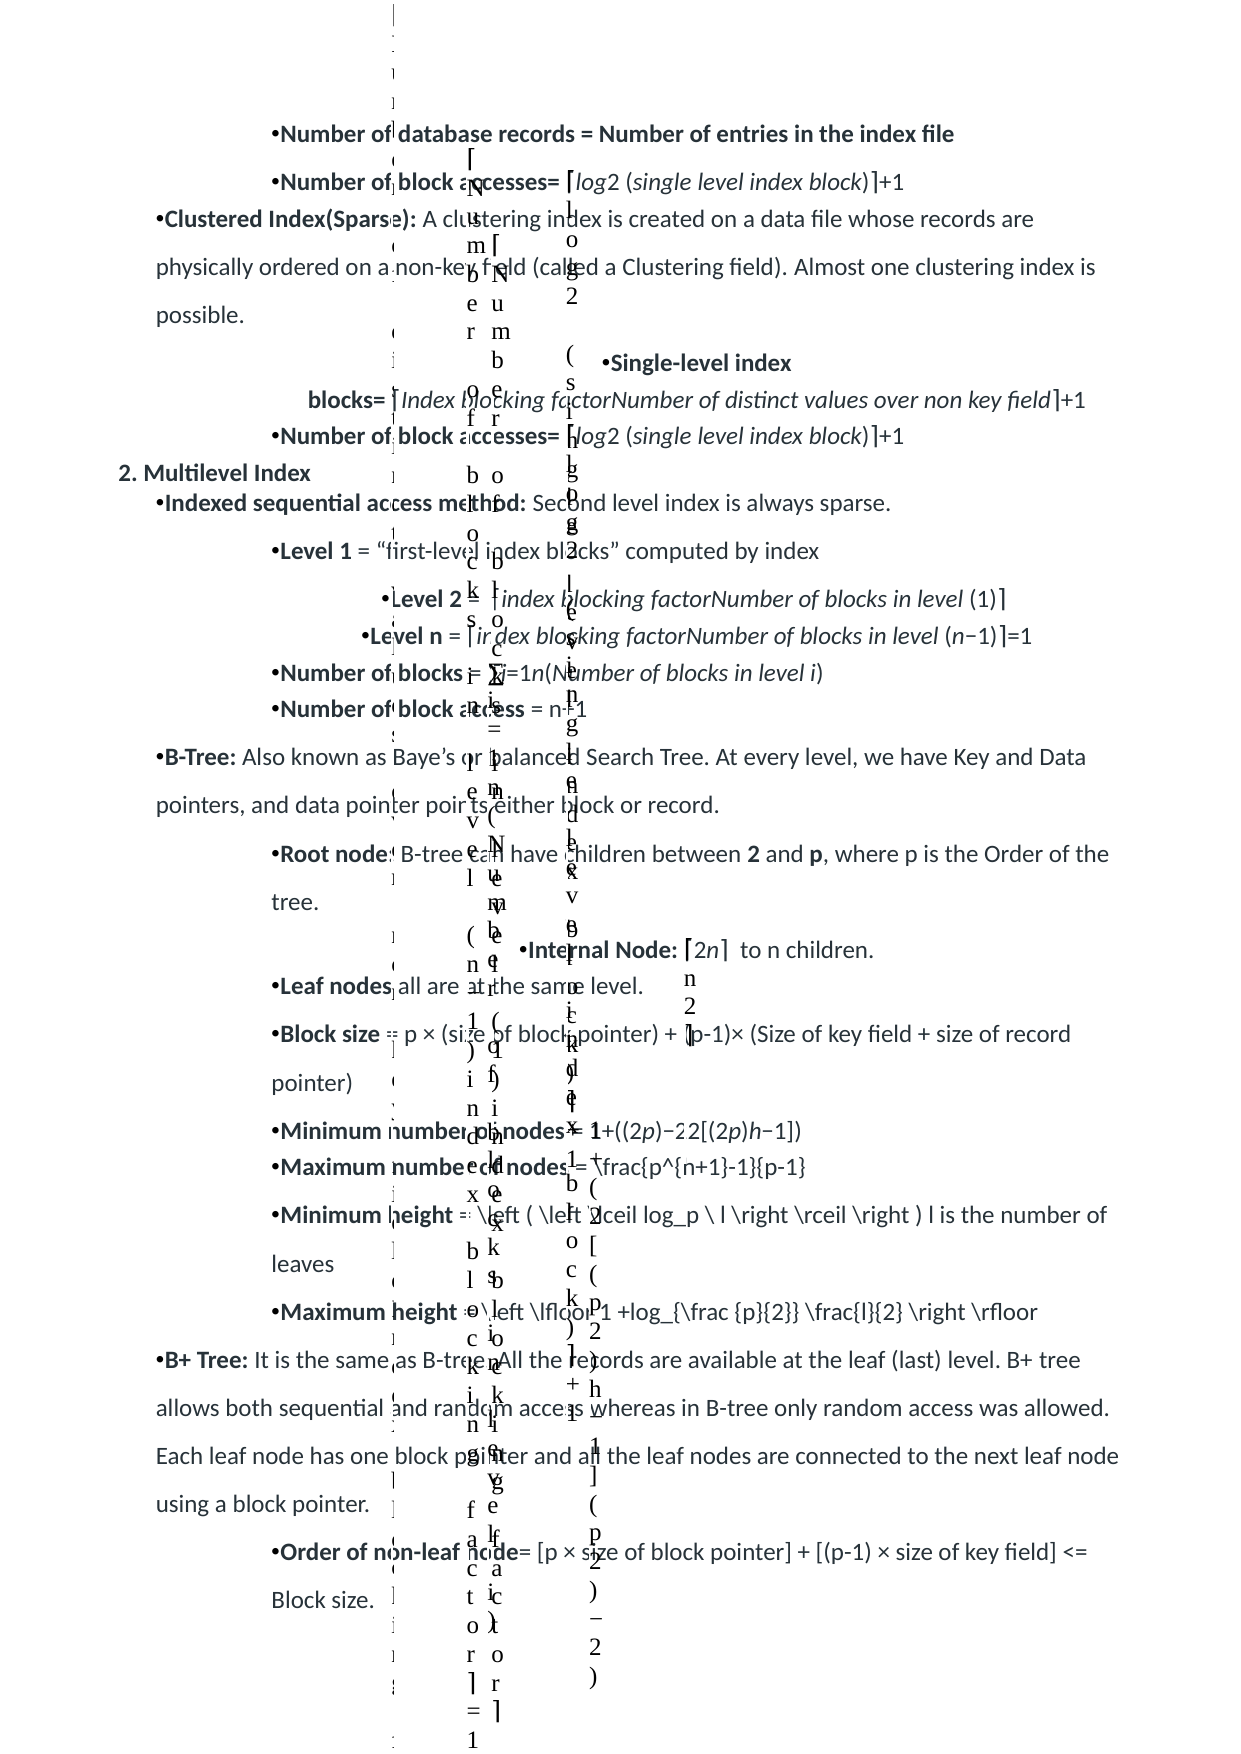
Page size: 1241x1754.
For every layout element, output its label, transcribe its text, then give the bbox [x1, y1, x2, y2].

list B+ Tree: It is the same as B-tree. All the records are available at the leaf (last) level. B+ tree allows both sequential and random access whereas in B-tree only random access was allowed. Each leaf node has one block pointer and all the leaf nodes are connected to the next leaf node using a block pointer. [591, 1344, 1122, 1519]
subtitle 2. Multilevel Index [118, 457, 391, 487]
list Internal Node: ⌈2n​⌉ to n children. [393, 934, 466, 964]
list Indexed sequential access method: Second level index is always sparse. [494, 487, 566, 518]
list Level n = ⌈index blocking factorNumber of blocks in level (n−1)​⌉=1 [494, 620, 566, 651]
list Root node: B-tree can have children between 2 and p, where p is the Order of the tree. [193, 838, 391, 916]
list Clustered Index(Sparse): A clustering index is created on a data file whose records are physically ordered on a non-key field (called a Clustering field). Almost one clustering index is possible. [469, 203, 566, 329]
list Number of database records = Number of entries in the index file [393, 118, 1122, 149]
list Maximum number of nodes = \frac{p^{h+1}-1}{p-1} [193, 1151, 391, 1182]
list Leaf nodes all are at the same level. [393, 971, 466, 1001]
list Single-level index blocks= ⌈Index blocking factorNumber of distinct values over non key field​⌉+1 [193, 347, 391, 414]
list B-Tree: Also known as Baye’s or balanced Search Tree. At every level, we have Key and Data pointers, and data pointer points either block or record. [156, 741, 391, 820]
list Number of block accesses= ⌈log2​ (single level index block)⌉+1 [393, 166, 466, 197]
list Level 1 = “first-level index blocks” computed by index [494, 536, 566, 566]
list Indexed sequential access method: Second level index is always sparse. [156, 487, 391, 518]
list B+ Tree: It is the same as B-tree. All the records are available at the leaf (last) level. B+ tree allows both sequential and random access whereas in B-tree only random access was allowed. Each leaf node has one block pointer and all the leaf nodes are connected to the next leaf node using a block pointer. [494, 1344, 589, 1519]
list Number of blocks = ∑i=1n​(Number of blocks in level i) [568, 657, 1122, 687]
list Number of block accesses= ⌈log2​ (single level index block)⌉+1 [568, 166, 1122, 197]
list Level n = ⌈index blocking factorNumber of blocks in level (n−1)​⌉=1 [193, 620, 391, 651]
list Number of block accesses= ⌈log2​ (single level index block)⌉+1 [193, 166, 391, 197]
list Minimum height = \left ( \left \lceil log_p \ l \right \rceil \right ) l is the number of leaves [494, 1199, 566, 1278]
list Internal Node: ⌈2n​⌉ to n children. [494, 934, 566, 964]
list Minimum height = \left ( \left \lceil log_p \ l \right \rceil \right ) l is the number of leaves [193, 1199, 391, 1278]
list Clustered Index(Sparse): A clustering index is created on a data file whose records are physically ordered on a non-key field (called a Clustering field). Almost one clustering index is possible. [156, 203, 391, 329]
list Maximum number of nodes = \frac{p^{h+1}-1}{p-1} [591, 1151, 1122, 1182]
subtitle 2. Multilevel Index [393, 457, 466, 487]
list Leaf nodes all are at the same level. [568, 971, 684, 1001]
list Single-level index blocks= ⌈Index blocking factorNumber of distinct values over non key field​⌉+1 [568, 347, 1122, 414]
list Level 2 = ⌈index blocking factorNumber of blocks in level (1)​⌉ [393, 584, 466, 614]
list Root node: B-tree can have children between 2 and p, where p is the Order of the tree. [393, 838, 466, 916]
list Maximum height = \left \lfloor 1 +log_{\frac {p}{2}} \frac{l}{2} \right \rfloor [591, 1296, 1122, 1326]
list Number of block accesses= ⌈log2​ (single level index block)⌉+1 [193, 420, 391, 451]
list Level 2 = ⌈index blocking factorNumber of blocks in level (1)​⌉ [193, 584, 391, 614]
list Level 1 = “first-level index blocks” computed by index [193, 536, 391, 566]
list B-Tree: Also known as Baye’s or balanced Search Tree. At every level, we have Key and Data pointers, and data pointer points either block or record. [568, 741, 1122, 820]
list B+ Tree: It is the same as B-tree. All the records are available at the leaf (last) level. B+ tree allows both sequential and random access whereas in B-tree only random access was allowed. Each leaf node has one block pointer and all the leaf nodes are connected to the next leaf node using a block pointer. [156, 1344, 391, 1519]
list Block size = p × (size of block pointer) + (p-1)× (Size of key field + size of record pointer) [193, 1019, 391, 1097]
list Minimum number of nodes = 1+((2p​)−22[(2p​)h−1]​) [393, 1115, 466, 1145]
list Number of blocks = ∑i=1n​(Number of blocks in level i) [393, 657, 466, 687]
list Internal Node: ⌈2n​⌉ to n children. [193, 934, 391, 964]
list Clustered Index(Sparse): A clustering index is created on a data file whose records are physically ordered on a non-key field (called a Clustering field). Almost one clustering index is possible. [568, 203, 1122, 329]
list Maximum height = \left \lfloor 1 +log_{\frac {p}{2}} \frac{l}{2} \right \rfloor [494, 1296, 566, 1326]
list Level 1 = “first-level index blocks” computed by index [393, 536, 466, 566]
list Level 1 = “first-level index blocks” computed by index [568, 536, 1122, 566]
list Maximum height = \left \lfloor 1 +log_{\frac {p}{2}} \frac{l}{2} \right \rfloor [193, 1296, 391, 1326]
list Minimum height = \left ( \left \lceil log_p \ l \right \rceil \right ) l is the number of leaves [393, 1199, 466, 1278]
list Order of non-leaf node= [p × size of block pointer] + [(p-1) × size of key field] <= Block size. [193, 1536, 391, 1615]
list Root node: B-tree can have children between 2 and p, where p is the Order of the tree. [494, 838, 566, 916]
list Clustered Index(Sparse): A clustering index is created on a data file whose records are physically ordered on a non-key field (called a Clustering field). Almost one clustering index is possible. [393, 203, 466, 329]
list Level 2 = ⌈index blocking factorNumber of blocks in level (1)​⌉ [568, 584, 1122, 614]
list Minimum number of nodes = 1+((2p​)−22[(2p​)h−1]​) [686, 1115, 1122, 1145]
list Maximum number of nodes = \frac{p^{h+1}-1}{p-1} [494, 1151, 566, 1182]
list Single-level index blocks= ⌈Index blocking factorNumber of distinct values over non key field​⌉+1 [393, 347, 466, 414]
list Leaf nodes all are at the same level. [193, 971, 391, 1001]
list Root node: B-tree can have children between 2 and p, where p is the Order of the tree. [568, 838, 1122, 916]
subtitle 2. Multilevel Index [494, 457, 566, 487]
list Leaf nodes all are at the same level. [494, 971, 566, 1001]
list B-Tree: Also known as Baye’s or balanced Search Tree. At every level, we have Key and Data pointers, and data pointer points either block or record. [393, 741, 466, 820]
list Number of blocks = ∑i=1n​(Number of blocks in level i) [193, 657, 391, 687]
list Block size = p × (size of block pointer) + (p-1)× (Size of key field + size of record pointer) [686, 1019, 1122, 1097]
list B-Tree: Also known as Baye’s or balanced Search Tree. At every level, we have Key and Data pointers, and data pointer points either block or record. [494, 741, 566, 820]
list Level 2 = ⌈index blocking factorNumber of blocks in level (1)​⌉ [494, 584, 566, 614]
list Indexed sequential access method: Second level index is always sparse. [568, 487, 1122, 518]
list Level n = ⌈index blocking factorNumber of blocks in level (n−1)​⌉=1 [393, 620, 466, 651]
list Number of block access = n+1 [193, 693, 391, 724]
list Minimum number of nodes = 1+((2p​)−22[(2p​)h−1]​) [193, 1115, 391, 1145]
list B+ Tree: It is the same as B-tree. All the records are available at the leaf (last) level. B+ tree allows both sequential and random access whereas in B-tree only random access was allowed. Each leaf node has one block pointer and all the leaf nodes are connected to the next leaf node using a block pointer. [393, 1344, 466, 1519]
list Maximum number of nodes = \frac{p^{h+1}-1}{p-1} [393, 1151, 466, 1182]
list Minimum number of nodes = 1+((2p​)−22[(2p​)h−1]​) [591, 1115, 684, 1145]
subtitle 2. Multilevel Index [568, 457, 1122, 487]
list Order of non-leaf node= [p × size of block pointer] + [(p-1) × size of key field] <= Block size. [494, 1536, 589, 1615]
list Order of non-leaf node= [p × size of block pointer] + [(p-1) × size of key field] <= Block size. [591, 1536, 1122, 1615]
list Minimum height = \left ( \left \lceil log_p \ l \right \rceil \right ) l is the number of leaves [591, 1199, 1122, 1278]
list Leaf nodes all are at the same level. [686, 971, 1122, 1001]
list Number of database records = Number of entries in the index file [193, 118, 391, 149]
list Internal Node: ⌈2n​⌉ to n children. [568, 934, 684, 964]
list Number of block accesses= ⌈log2​ (single level index block)⌉+1 [494, 420, 566, 451]
list Block size = p × (size of block pointer) + (p-1)× (Size of key field + size of record pointer) [568, 1019, 684, 1097]
list Minimum number of nodes = 1+((2p​)−22[(2p​)h−1]​) [494, 1115, 566, 1145]
list Level n = ⌈index blocking factorNumber of blocks in level (n−1)​⌉=1 [568, 620, 1122, 651]
subtitle 2. Multilevel Index [469, 457, 491, 487]
list Number of block access = n+1 [568, 693, 1122, 724]
list Internal Node: ⌈2n​⌉ to n children. [686, 934, 1122, 964]
list Order of non-leaf node= [p × size of block pointer] + [(p-1) × size of key field] <= Block size. [393, 1536, 466, 1615]
list Indexed sequential access method: Second level index is always sparse. [393, 487, 466, 518]
list Maximum height = \left \lfloor 1 +log_{\frac {p}{2}} \frac{l}{2} \right \rfloor [393, 1296, 466, 1326]
list Single-level index blocks= ⌈Index blocking factorNumber of distinct values over non key field​⌉+1 [494, 347, 566, 414]
list Number of block accesses= ⌈log2​ (single level index block)⌉+1 [469, 166, 566, 197]
list Number of block accesses= ⌈log2​ (single level index block)⌉+1 [393, 420, 466, 451]
list Number of blocks = ∑i=1n​(Number of blocks in level i) [494, 657, 566, 687]
list Number of block access = n+1 [393, 693, 466, 724]
list Number of block accesses= ⌈log2​ (single level index block)⌉+1 [568, 420, 1122, 451]
list Block size = p × (size of block pointer) + (p-1)× (Size of key field + size of record pointer) [494, 1019, 566, 1097]
list Number of block access = n+1 [494, 693, 566, 724]
list Block size = p × (size of block pointer) + (p-1)× (Size of key field + size of record pointer) [393, 1019, 466, 1097]
